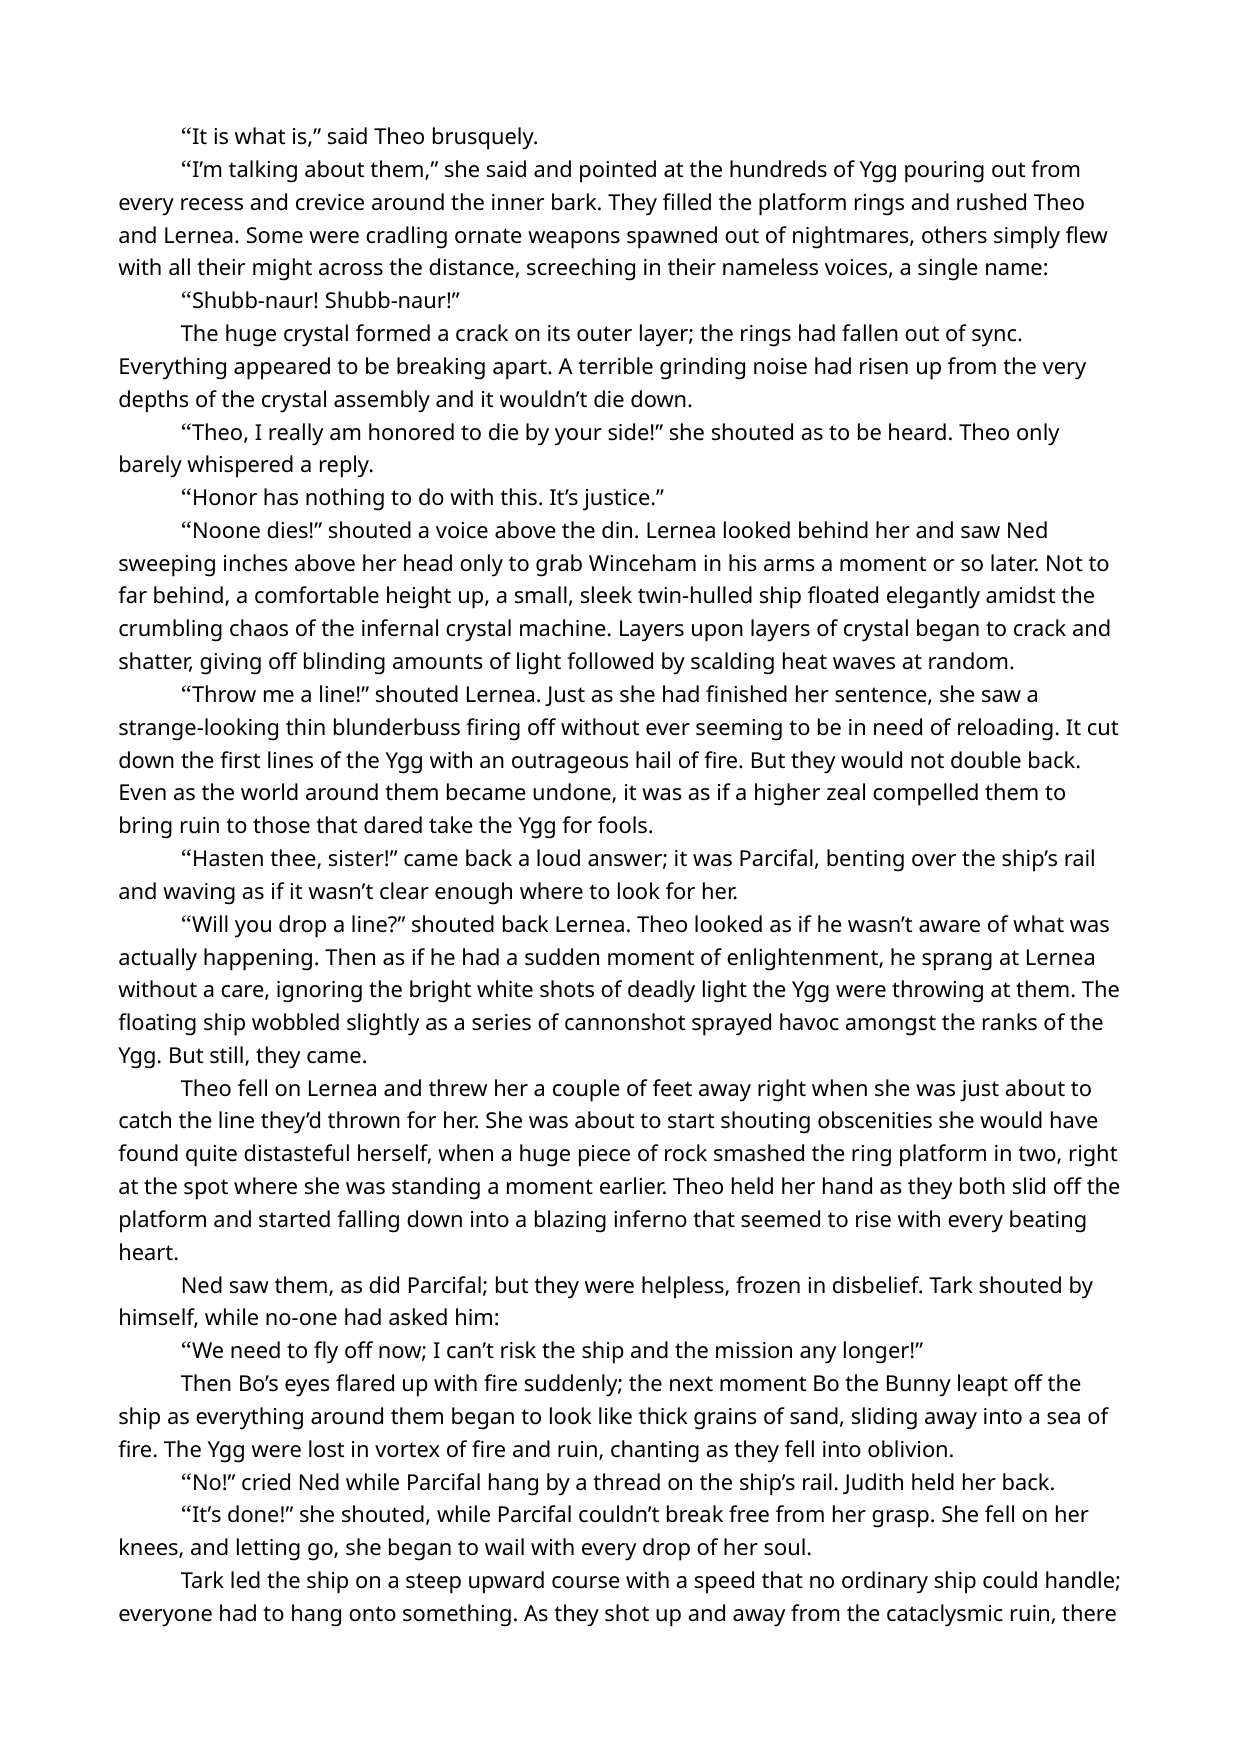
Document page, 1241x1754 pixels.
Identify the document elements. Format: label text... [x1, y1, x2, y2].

text “Throw me a line!” shouted Lernea. Just as she had finished her sentence, she saw a strange-looking thin blunderbuss firing off without ever seeming to be in need of reloading. It cut down the first lines of the Ygg with an outrageous hail of fire. But they would not double back. Even as the world around them became undone, it was as if a higher zeal compelled them to bring ruin to those that dared take the Ygg for fools. [118, 676, 1122, 840]
text “I’m talking about them,” she said and pointed at the hundreds of Ygg pouring out from every recess and crevice around the inner bark. They filled the platform rings and rushed Theo and Lernea. Some were cradling ornate weapons spawned out of nightmares, others simply flew with all their might across the distance, screeching in their nameless voices, a single name: [118, 151, 1122, 282]
text Tark led the ship on a steep upward course with a speed that no ordinary ship could handle; everyone had to hang onto something. As they shot up and away from the cataclysmic ruin, there [118, 1562, 1122, 1627]
text Ned saw them, as did Parcifal; but they were helpless, frozen in disbelief. Tark shouted by himself, while no-one had asked him: [118, 1267, 1122, 1332]
text “It is what is,” said Theo brusquely. [118, 118, 1122, 151]
text Then Bo’s eyes flared up with fire suddenly; the next moment Bo the Bunny leapt off the ship as everything around them began to look like thick grains of sand, sliding away into a sea of fire. The Ygg were lost in vortex of fire and ruin, chanting as they fell into oblivion. [118, 1365, 1122, 1463]
text “Honor has nothing to do with this. It’s justice.” [118, 479, 1122, 512]
text “Theo, I really am honored to die by your side!” she shouted as to be heard. Theo only barely whispered a reply. [118, 413, 1122, 479]
text “We need to fly off now; I can’t risk the ship and the mission any longer!” [118, 1332, 1122, 1365]
text “Will you drop a line?” shouted back Lernea. Theo looked as if he wasn’t aware of what was actually happening. Then as if he had a sudden moment of enlightenment, he sprang at Lernea without a care, ignoring the bright white shots of deadly light the Ygg were throwing at them. The floating ship wobbled slightly as a series of cannonshot sprayed havoc amongst the ranks of the Ygg. But still, they came. [118, 906, 1122, 1070]
text Theo fell on Lernea and threw her a couple of feet away right when she was just about to catch the line they’d thrown for her. She was about to start shouting obscenities she would have found quite distasteful herself, when a huge piece of rock smashed the ring platform in two, right at the spot where she was standing a moment earlier. Theo held her hand as they both slid off the platform and started falling down into a blazing inferno that seemed to rise with every beating heart. [118, 1070, 1122, 1267]
text “Shubb-naur! Shubb-naur!” [118, 282, 1122, 315]
text “Noone dies!” shouted a voice above the din. Lernea looked behind her and saw Ned sweeping inches above her head only to grab Winceham in his arms a moment or so later. Not to far behind, a comfortable height up, a small, sleek twin-hulled ship floated elegantly amidst the crumbling chaos of the infernal crystal machine. Layers upon layers of crystal began to crack and shatter, giving off blinding amounts of light followed by scalding heat waves at random. [118, 512, 1122, 676]
text “It’s done!” she shouted, while Parcifal couldn’t break free from her grasp. She fell on her knees, and letting go, she began to wail with every drop of her soul. [118, 1496, 1122, 1562]
text “Hasten thee, sister!” came back a loud answer; it was Parcifal, benting over the ship’s rail and waving as if it wasn’t clear enough where to look for her. [118, 840, 1122, 906]
text The huge crystal formed a crack on its outer layer; the rings had fallen out of sync. Everything appeared to be breaking apart. A terrible grinding noise had risen up from the very depths of the crystal assembly and it wouldn’t die down. [118, 315, 1122, 413]
text “No!” cried Ned while Parcifal hang by a thread on the ship’s rail. Judith held her back. [118, 1463, 1122, 1496]
